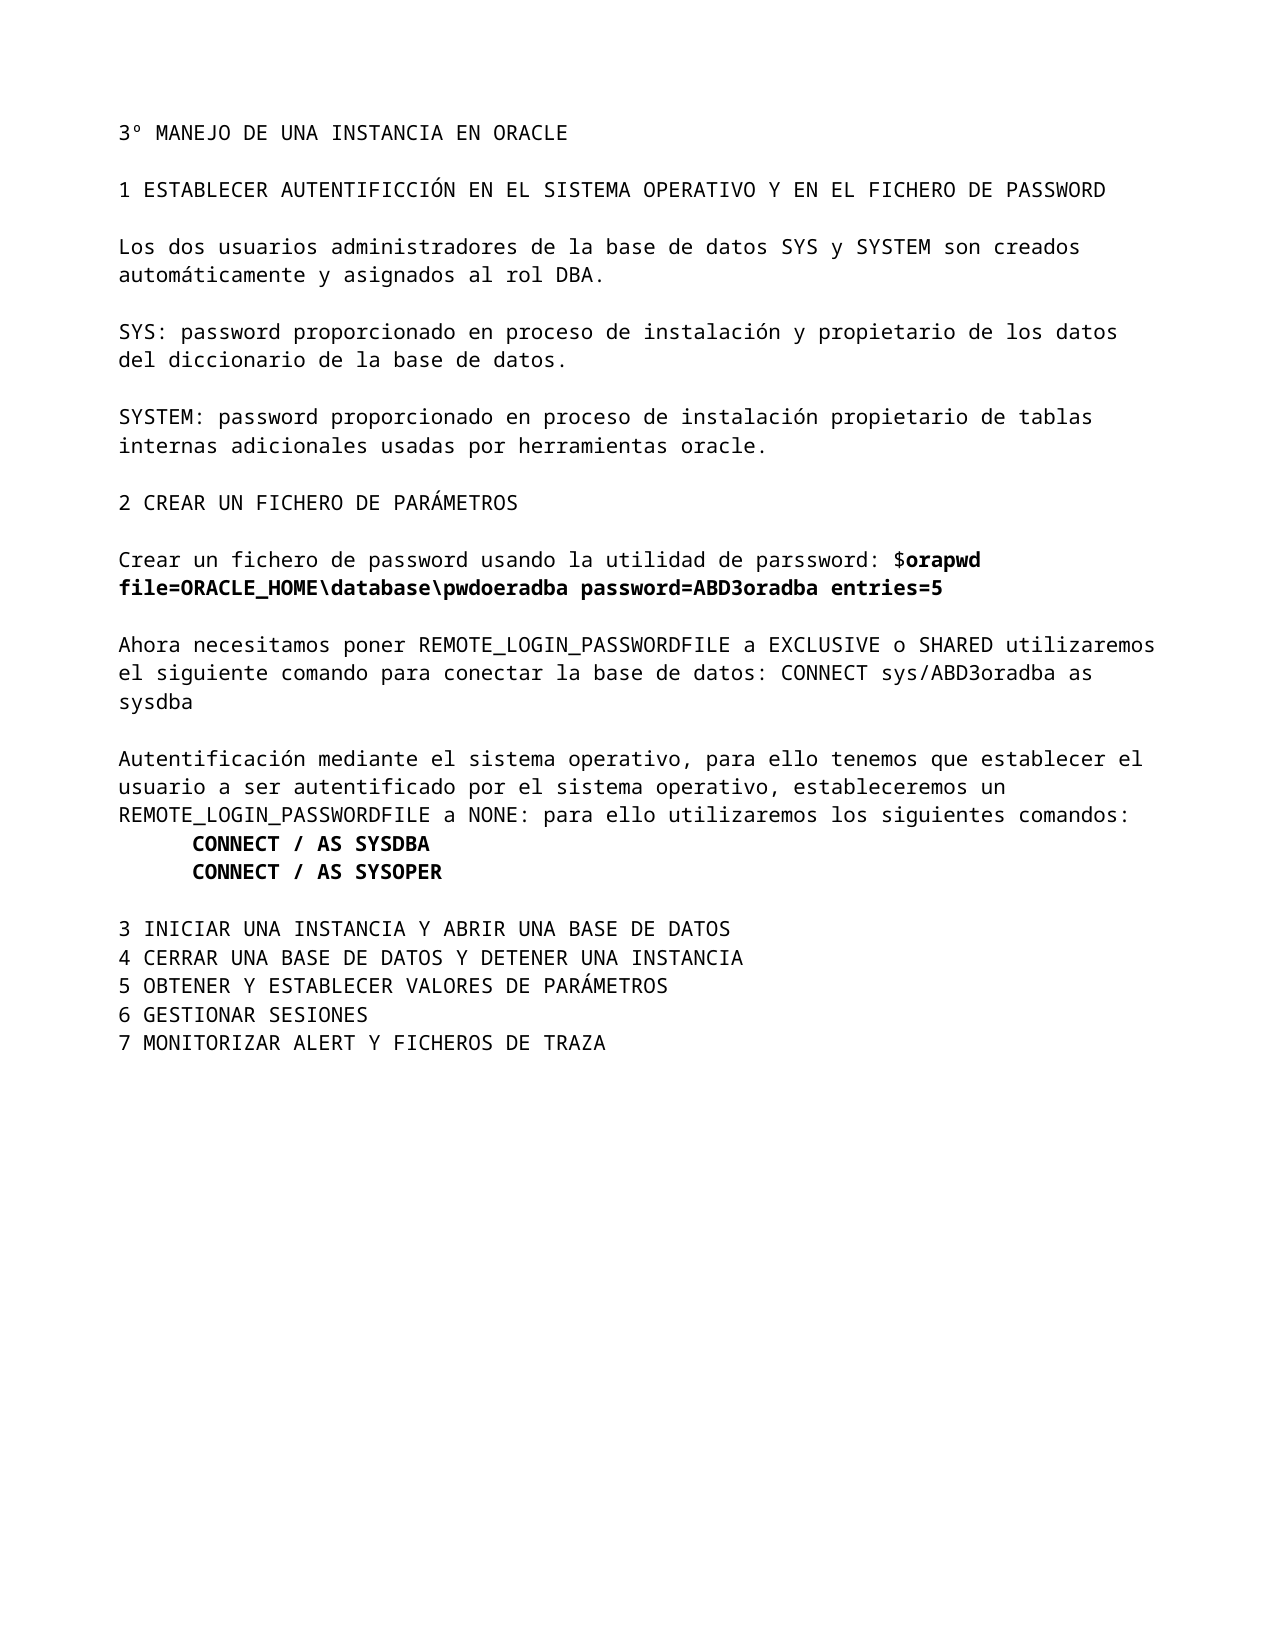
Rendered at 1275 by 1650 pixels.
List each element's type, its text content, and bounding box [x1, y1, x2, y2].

text 7 MONITORIZAR ALERT Y FICHEROS DE TRAZA [118, 1028, 1157, 1057]
text 2 CREAR UN FICHERO DE PARÁMETROS [118, 488, 1157, 516]
text 5 OBTENER Y ESTABLECER VALORES DE PARÁMETROS [118, 971, 1157, 1000]
text 3 INICIAR UNA INSTANCIA Y ABRIR UNA BASE DE DATOS [118, 914, 1157, 943]
text 4 CERRAR UNA BASE DE DATOS Y DETENER UNA INSTANCIA [118, 943, 1157, 971]
text 6 GESTIONAR SESIONES [118, 1000, 1157, 1028]
text Crear un fichero de password usando la utilidad de parssword: $orapwd file=ORACLE_HOME\database\pwdoeradba password=ABD3oradba entries=5 [118, 545, 1157, 602]
text Autentificación mediante el sistema operativo, para ello tenemos que establecer el usuario a ser autentificado por el sistema operativo, estableceremos un REMOTE_LOGIN_PASSWORDFILE a NONE: para ello utilizaremos los siguientes comandos: [118, 744, 1157, 829]
text 1 ESTABLECER AUTENTIFICCIÓN EN EL SISTEMA OPERATIVO Y EN EL FICHERO DE PASSWORD [118, 175, 1157, 203]
text Ahora necesitamos poner REMOTE_LOGIN_PASSWORDFILE a EXCLUSIVE o SHARED utilizaremos el siguiente comando para conectar la base de datos: CONNECT sys/ABD3oradba as sysdba [118, 630, 1157, 715]
text 3º MANEJO DE UNA INSTANCIA EN ORACLE [118, 118, 1157, 147]
text CONNECT / AS SYSDBA [192, 829, 1157, 857]
text Los dos usuarios administradores de la base de datos SYS y SYSTEM son creados automáticamente y asignados al rol DBA. [118, 232, 1157, 289]
text SYS: password proporcionado en proceso de instalación y propietario de los datos del diccionario de la base de datos. [118, 317, 1157, 374]
text SYSTEM: password proporcionado en proceso de instalación propietario de tablas internas adicionales usadas por herramientas oracle. [118, 402, 1157, 459]
text CONNECT / AS SYSOPER [192, 857, 1157, 886]
